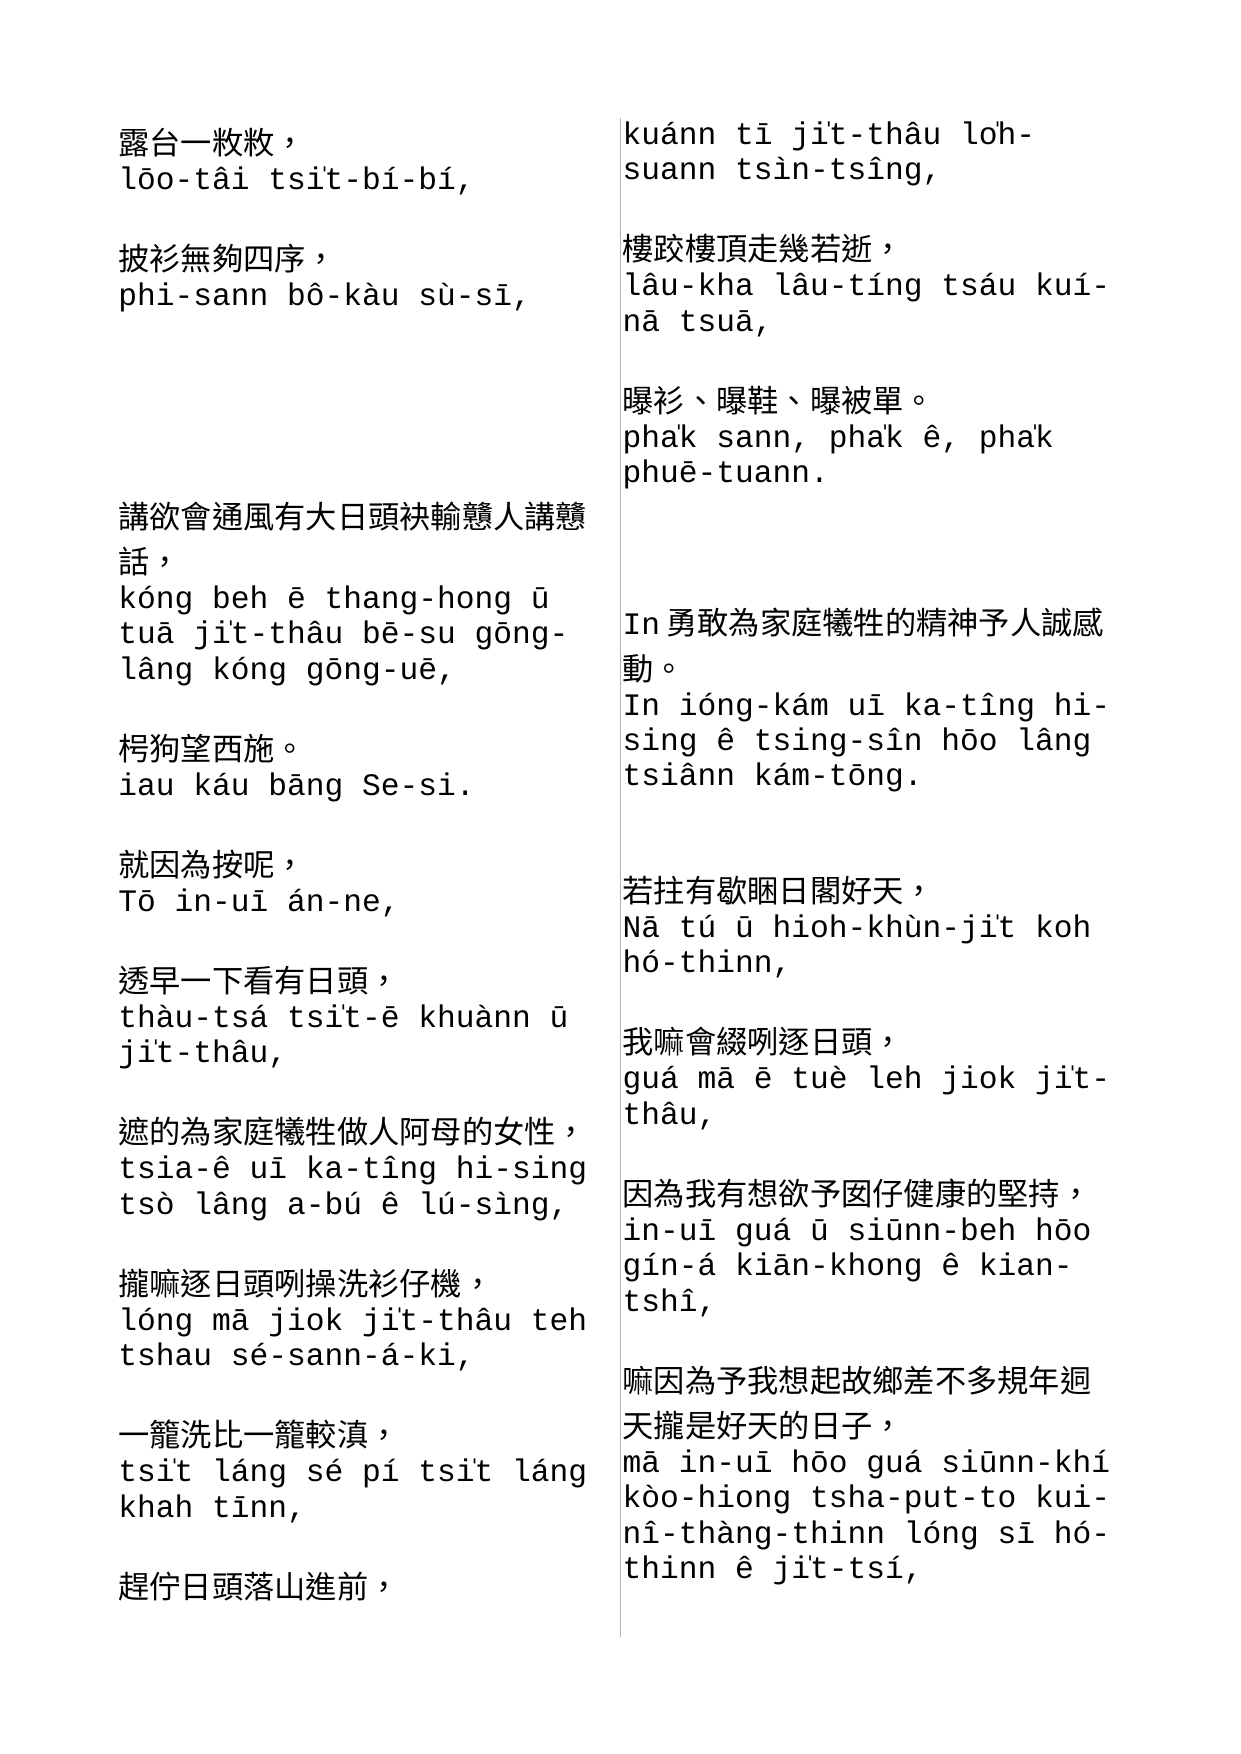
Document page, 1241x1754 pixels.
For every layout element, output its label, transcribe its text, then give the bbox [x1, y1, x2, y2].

text In ióng-kám uī ka-tîng hi-sing ê tsing-sîn hōo lâng tsiânn kám-tōng. [622, 689, 1122, 795]
text 曝衫、曝鞋、曝被單。 [622, 376, 1122, 421]
text 我嘛會綴咧逐日頭， [622, 1017, 1122, 1063]
text Nā tú ū hioh-khùn-ji̍t koh hó-thinn, [622, 911, 1122, 982]
text lóng mā jiok ji̍t-thâu teh tshau sé-sann-á-ki, [118, 1304, 618, 1375]
text lōo-tâi tsi̍t-bí-bí, [118, 163, 618, 199]
text 趕佇日頭落山進前， [118, 1562, 618, 1607]
text 講欲會通風有大日頭袂輸戇人講戇話， [118, 492, 618, 582]
text phi-sann bô-kàu sù-sī, [118, 279, 618, 315]
text 遮的為家庭犧牲做人阿母的女性， [118, 1107, 618, 1153]
text 露台一敉敉， [118, 118, 618, 163]
text kóng beh ē thang-hong ū tuā ji̍t-thâu bē-su gōng-lâng kóng gōng-uē, [118, 582, 618, 688]
text iau káu bāng Se-si. [118, 769, 618, 804]
text tsi̍t láng sé pí tsi̍t láng khah tīnn, [118, 1456, 618, 1526]
text 若拄有歇睏日閣好天， [622, 866, 1122, 911]
text In勇敢為家庭犧牲的精神予人誠感動。 [622, 598, 1122, 689]
text 披衫無夠四序， [118, 234, 618, 279]
text 因為我有想欲予囡仔健康的堅持， [622, 1169, 1122, 1214]
text kuánn tī ji̍t-thâu lo̍h-suann tsìn-tsîng, [622, 118, 1122, 189]
text 就因為按呢， [118, 840, 618, 885]
text in-uī guá ū siūnn-beh hōo gín-á kiān-khong ê kian-tshî, [622, 1214, 1122, 1320]
text guá mā ē tuè leh jiok ji̍t-thâu, [622, 1063, 1122, 1133]
text 一籠洗比一籠較滇， [118, 1410, 618, 1456]
text mā in-uī hōo guá siūnn-khí kòo-hiong tsha-put-to kui-nî-thàng-thinn lóng sī hó-thinn ê ji̍t-tsí, [622, 1446, 1122, 1588]
text tsia-ê uī ka-tîng hi-sing tsò lâng a-bú ê lú-sìng, [118, 1153, 618, 1223]
text 攏嘛逐日頭咧操洗衫仔機， [118, 1259, 618, 1304]
text 透早一下看有日頭， [118, 956, 618, 1001]
text pha̍k sann, pha̍k ê, pha̍k phuē-tuann. [622, 421, 1122, 492]
text thàu-tsá tsi̍t-ē khuànn ū ji̍t-thâu, [118, 1001, 618, 1072]
text lâu-kha lâu-tíng tsáu kuí-nā tsuā, [622, 269, 1122, 340]
text 枵狗望西施。 [118, 724, 618, 769]
text 嘛因為予我想起故鄉差不多規年迵天攏是好天的日子， [622, 1356, 1122, 1446]
text 樓跤樓頂走幾若逝， [622, 224, 1122, 269]
text Tō in-uī án-ne, [118, 885, 618, 921]
